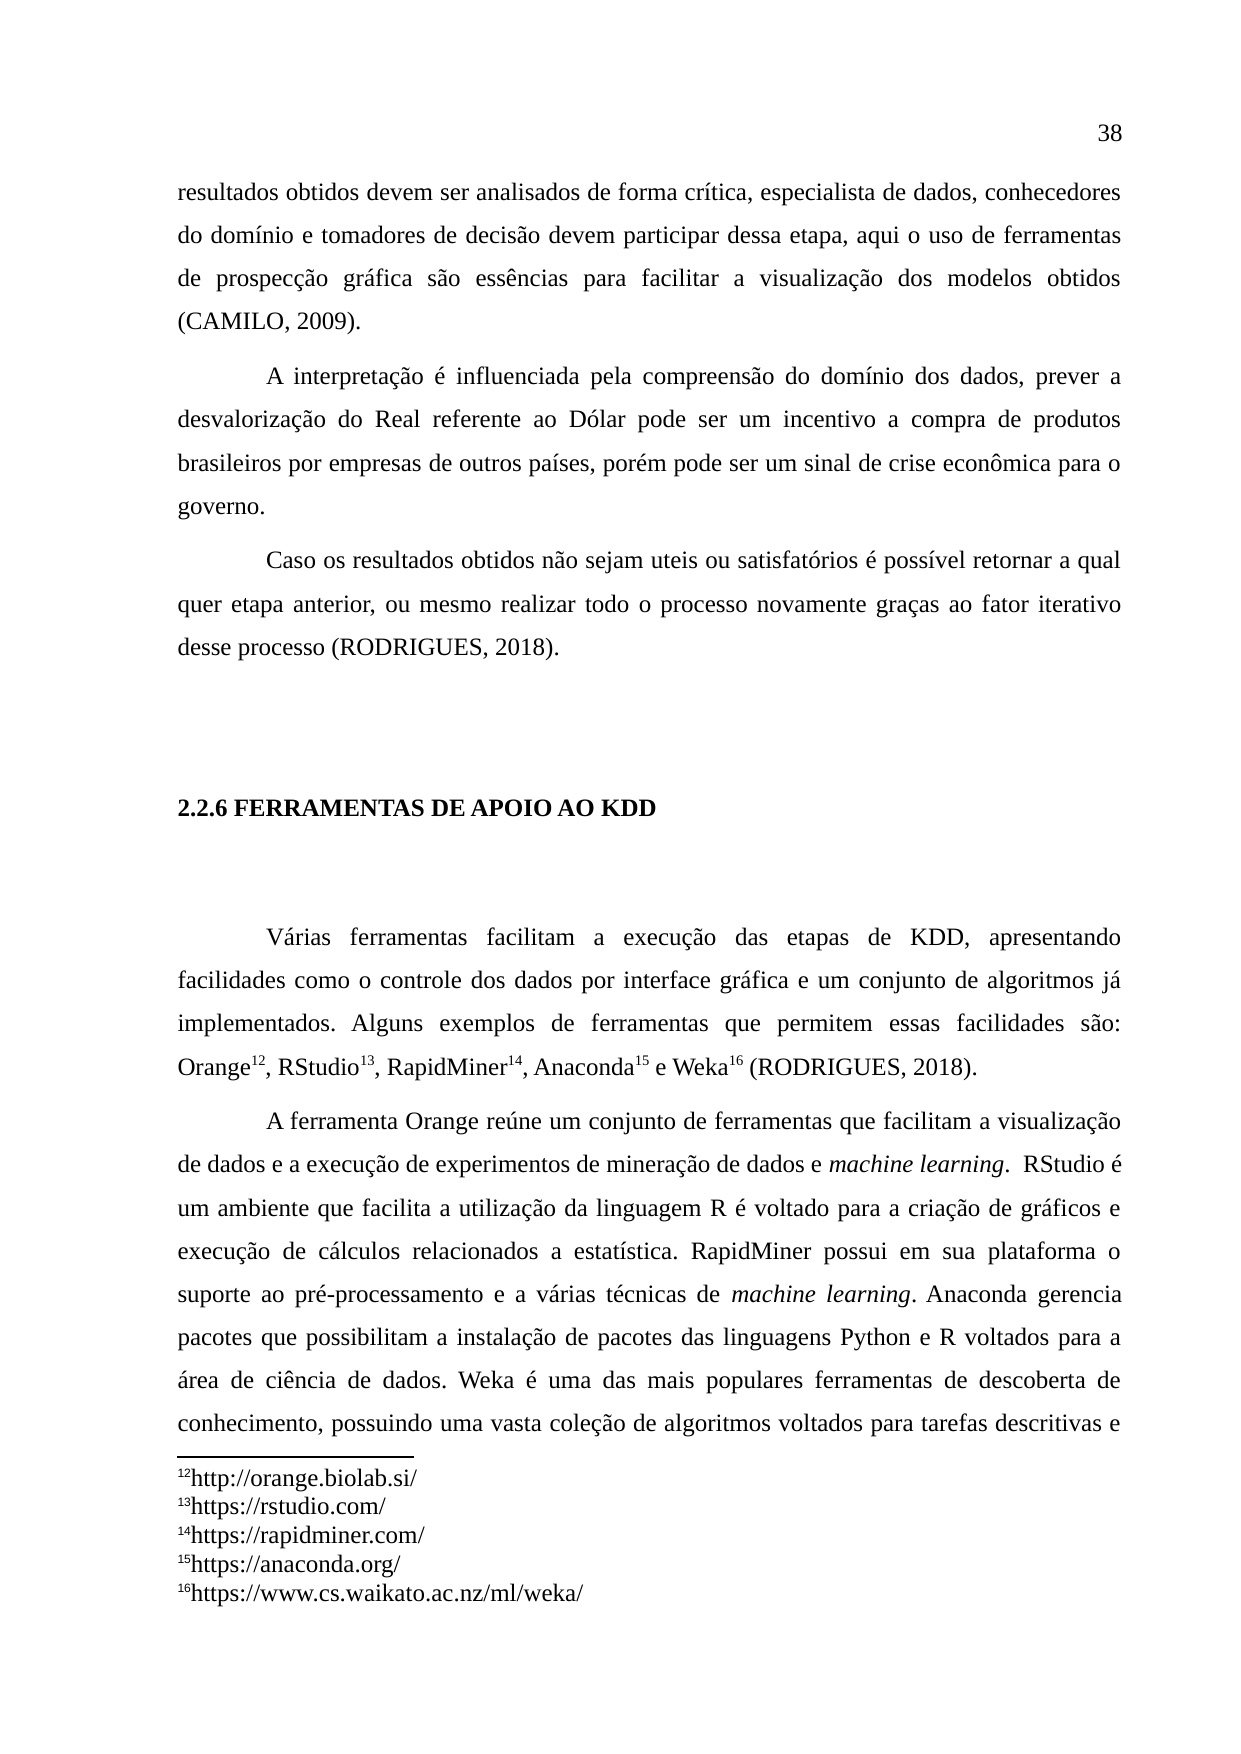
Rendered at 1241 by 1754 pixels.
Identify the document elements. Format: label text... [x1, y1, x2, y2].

text https://anaconda.org/ [177, 1549, 1122, 1578]
text http://orange.biolab.si/ [177, 1463, 1122, 1491]
text 2.2.6 Ferramentas de apoio ao KDD [177, 793, 1122, 822]
text https://rapidminer.com/ [177, 1520, 1122, 1549]
text Várias ferramentas facilitam a execução das etapas de KDD, apresentando facilidades como o controle dos dados por interface gráfica e um conjunto de algoritmos já implementados. Alguns exemplos de ferramentas que permitem essas facilidades são: Orange, RStudio, RapidMiner, Anaconda e Weka (RODRIGUES, 2018). [177, 922, 1122, 1080]
text A ferramenta Orange reúne um conjunto de ferramentas que facilitam a visualização de dados e a execução de experimentos de mineração de dados e machine learning. RStudio é um ambiente que facilita a utilização da linguagem R é voltado para a criação de gráficos e execução de cálculos relacionados a estatística. RapidMiner possui em sua plataforma o suporte ao pré-processamento e a várias técnicas de machine learning. Anaconda gerencia pacotes que possibilitam a instalação de pacotes das linguagens Python e R voltados para a área de ciência de dados. Weka é uma das mais populares ferramentas de descoberta de conhecimento, possuindo uma vasta coleção de algoritmos voltados para tarefas descritivas e [177, 1106, 1122, 1437]
text resultados obtidos devem ser analisados de forma crítica, especialista de dados, conhecedores do domínio e tomadores de decisão devem participar dessa etapa, aqui o uso de ferramentas de prospecção gráfica são essências para facilitar a visualização dos modelos obtidos (CAMILO, 2009). [177, 177, 1122, 335]
text Caso os resultados obtidos não sejam uteis ou satisfatórios é possível retornar a qual quer etapa anterior, ou mesmo realizar todo o processo novamente graças ao fator iterativo desse processo (RODRIGUES, 2018). [177, 546, 1122, 661]
text A interpretação é influenciada pela compreensão do domínio dos dados, prever a desvalorização do Real referente ao Dólar pode ser um incentivo a compra de produtos brasileiros por empresas de outros países, porém pode ser um sinal de crise econômica para o governo. [177, 361, 1122, 519]
text https://www.cs.waikato.ac.nz/ml/weka/ [177, 1578, 1122, 1606]
text https://rstudio.com/ [177, 1491, 1122, 1520]
